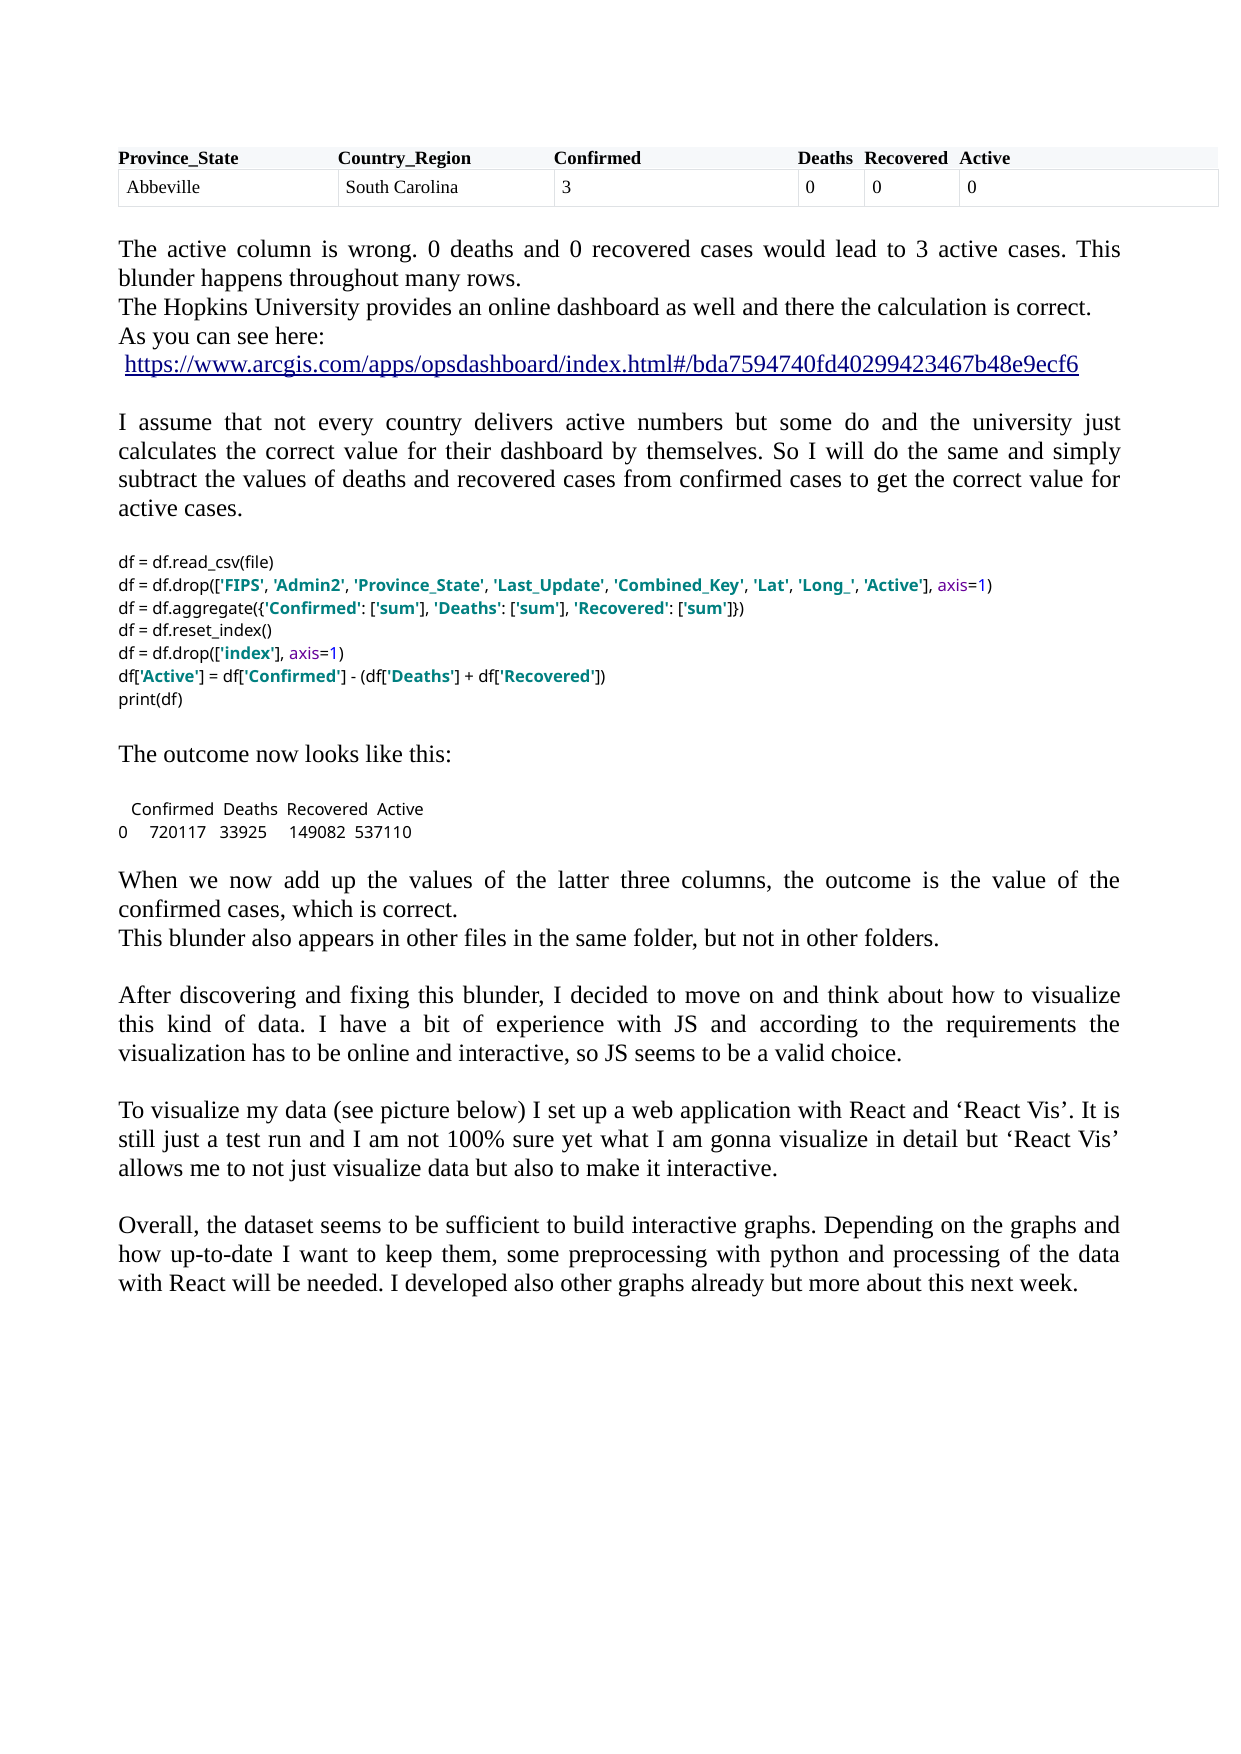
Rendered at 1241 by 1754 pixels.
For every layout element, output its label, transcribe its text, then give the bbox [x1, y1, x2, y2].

text print(df) [118, 687, 1122, 710]
table_header Province_State [118, 147, 338, 168]
table_header Active [959, 147, 1218, 168]
table_cell South Carolina [339, 170, 554, 206]
text Overall, the dataset seems to be sufficient to build interactive graphs. Depending on the graphs and how up-to-date I want to keep them, some preprocessing with python and processing of the data with React will be needed. I developed also other graphs already but more about this next week. [118, 1211, 1122, 1297]
table_header Confirmed [554, 147, 798, 168]
text https://www.arcgis.com/apps/opsdashboard/index.html#/bda7594740fd40299423467b48e9ecf6 [118, 349, 1122, 378]
text The outcome now looks like this: [118, 739, 1122, 768]
table_cell 0 [799, 170, 864, 206]
text I assume that not every country delivers active numbers but some do and the university just calculates the correct value for their dashboard by themselves. So I will do the same and simply subtract the values of deaths and recovered cases from confirmed cases to get the correct value for active cases. [118, 407, 1122, 522]
text df = df.drop(['FIPS', 'Admin2', 'Province_State', 'Last_Update', 'Combined_Key', 'Lat', 'Long_', 'Active'], axis=1) [118, 573, 1122, 596]
text Confirmed Deaths Recovered Active [118, 797, 1122, 820]
table_cell 0 [865, 170, 959, 206]
table_cell 0 [960, 170, 1218, 206]
text The active column is wrong. 0 deaths and 0 recovered cases would lead to 3 active cases. This blunder happens throughout many rows. [118, 234, 1122, 292]
text 0 720117 33925 149082 537110 [118, 820, 1122, 843]
text df['Active'] = df['Confirmed'] - (df['Deaths'] + df['Recovered']) [118, 664, 1122, 687]
table_cell Abbeville [119, 170, 338, 206]
table_cell 3 [555, 170, 798, 206]
text df = df.reset_index() [118, 619, 1122, 642]
text To visualize my data (see picture below) I set up a web application with React and ‘React Vis’. It is still just a test run and I am not 100% sure yet what I am gonna visualize in detail but ‘React Vis’ allows me to not just visualize data but also to make it interactive. [118, 1096, 1122, 1182]
text As you can see here: [118, 321, 1122, 349]
text This blunder also appears in other files in the same folder, but not in other folders. [118, 923, 1122, 952]
text The Hopkins University provides an online dashboard as well and there the calculation is correct. [118, 292, 1122, 321]
text df = df.read_csv(file) [118, 551, 1122, 573]
text df = df.aggregate({'Confirmed': ['sum'], 'Deaths': ['sum'], 'Recovered': ['sum']}) [118, 596, 1122, 619]
table_header Deaths [798, 147, 864, 168]
table_header Country_Region [338, 147, 554, 168]
text When we now add up the values of the latter three columns, the outcome is the value of the confirmed cases, which is correct. [118, 866, 1122, 923]
text After discovering and fixing this blunder, I decided to move on and think about how to visualize this kind of data. I have a bit of experience with JS and according to the requirements the visualization has to be online and interactive, so JS seems to be a valid choice. [118, 981, 1122, 1067]
text df = df.drop(['index'], axis=1) [118, 642, 1122, 664]
table_header Recovered [864, 147, 959, 168]
